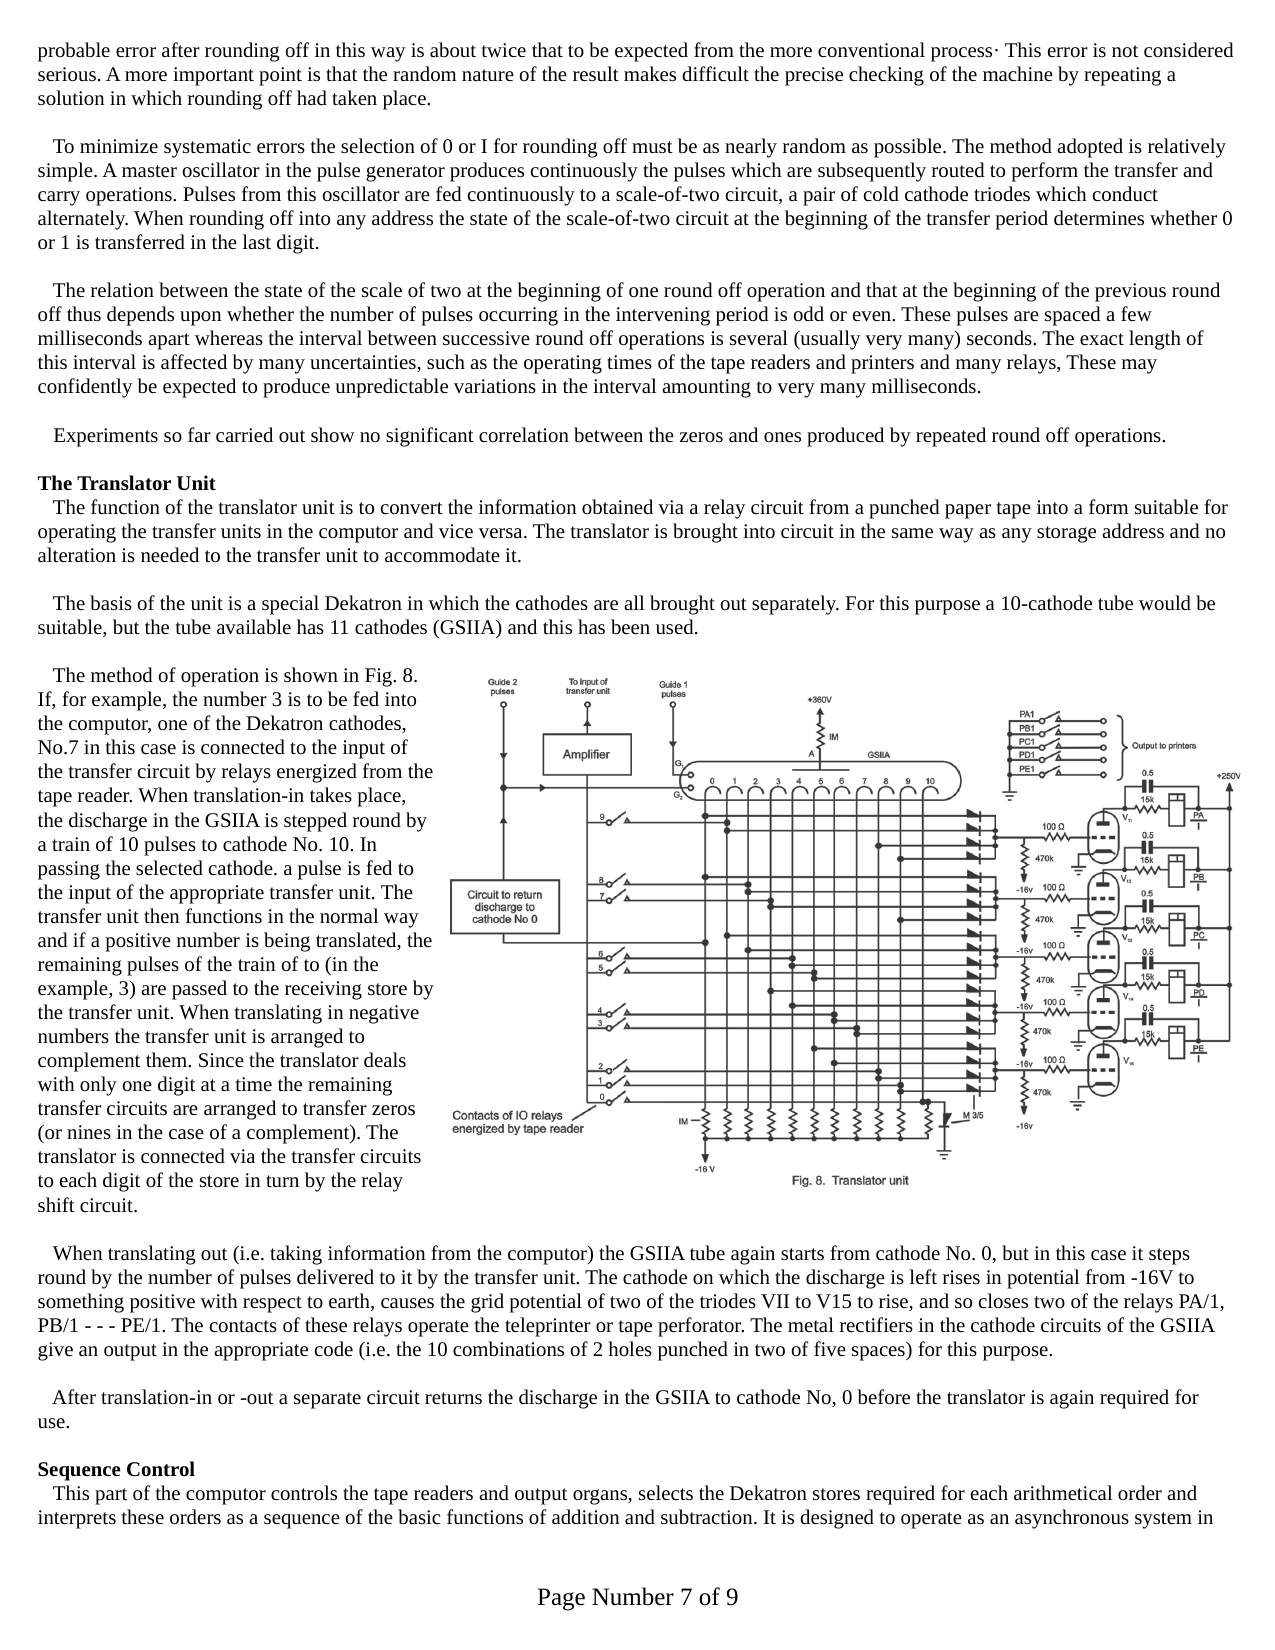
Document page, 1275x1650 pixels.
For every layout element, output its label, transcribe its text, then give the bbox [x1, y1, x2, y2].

text Sequence Control [37, 1457, 1237, 1481]
text This part of the computor controls the tape readers and output organs, selects the Dekatron stores required for each arithmetical order and interprets these orders as a sequence of the basic functions of addition and subtraction. It is designed to operate as an asynchronous system in [37, 1481, 1237, 1529]
picture [450, 678, 1241, 1187]
text The Translator Unit [37, 471, 1237, 495]
text The basis of the unit is a special Dekatron in which the cathodes are all brought out separately. For this purpose a 10-cathode tube would be suitable, but the tube available has 11 cathodes (GSIIA) and this has been used. [37, 591, 1237, 639]
text probable error after rounding off in this way is about twice that to be expected from the more conventional process· This error is not considered serious. A more important point is that the random nature of the result makes difficult the precise checking of the machine by repeating a solution in which rounding off had taken place. [37, 37, 1237, 110]
text When translating out (i.e. taking information from the computor) the GSIIA tube again starts from cathode No. 0, but in this case it steps round by the number of pulses delivered to it by the transfer unit. The cathode on which the discharge is left rises in potential from -16V to something positive with respect to earth, causes the grid potential of two of the triodes VII to V15 to rise, and so closes two of the relays PA/1, PB/1 - - - PE/1. The contacts of these relays operate the teleprinter or tape perforator. The metal rectifiers in the cathode circuits of the GSIIA give an output in the appropriate code (i.e. the 10 combinations of 2 holes punched in two of five spaces) for this purpose. [37, 1241, 1237, 1361]
text The method of operation is shown in Fig. 8. If, for example, the number 3 is to be fed into the computor, one of the Dekatron cathodes, No.7 in this case is connected to the input of the transfer circuit by relays energized from the tape reader. When translation-in takes place, the discharge in the GSIIA is stepped round by a train of 10 pulses to cathode No. 10. In passing the selected cathode. a pulse is fed to the input of the appropriate transfer unit. The transfer unit then functions in the normal way and if a positive number is being translated, the remaining pulses of the train of to (in the example, 3) are passed to the receiving store by the transfer unit. When translating in negative numbers the transfer unit is arranged to complement them. Since the translator deals with only one digit at a time the remaining transfer circuits are arranged to transfer zeros (or nines in the case of a complement). The translator is connected via the transfer circuits to each digit of the store in turn by the relay shift circuit. [37, 663, 1237, 1217]
text To minimize systematic errors the selection of 0 or I for rounding off must be as nearly random as possible. The method adopted is relatively simple. A master oscillator in the pulse generator produces continuously the pulses which are subsequently routed to perform the transfer and carry operations. Pulses from this oscillator are fed continuously to a scale-of-two circuit, a pair of cold cathode triodes which conduct alternately. When rounding off into any address the state of the scale-of-two circuit at the beginning of the transfer period determines whether 0 or 1 is transferred in the last digit. [37, 134, 1237, 254]
text The function of the translator unit is to convert the information obtained via a relay circuit from a punched paper tape into a form suitable for operating the transfer units in the computor and vice versa. The translator is brought into circuit in the same way as any storage address and no alteration is needed to the transfer unit to accommodate it. [37, 495, 1237, 567]
text The relation between the state of the scale of two at the beginning of one round off operation and that at the beginning of the previous round off thus depends upon whether the number of pulses occurring in the intervening period is odd or even. These pulses are spaced a few milliseconds apart whereas the interval between successive round off operations is several (usually very many) seconds. The exact length of this interval is affected by many uncertainties, such as the operating times of the tape readers and printers and many relays, These may confidently be expected to produce unpredictable variations in the interval amounting to very many milliseconds. [37, 278, 1237, 398]
text After translation-in or -out a separate circuit returns the discharge in the GSIIA to cathode No, 0 before the translator is again required for use. [37, 1385, 1237, 1433]
text Experiments so far carried out show no significant correlation between the zeros and ones produced by repeated round off operations. [37, 422, 1237, 447]
